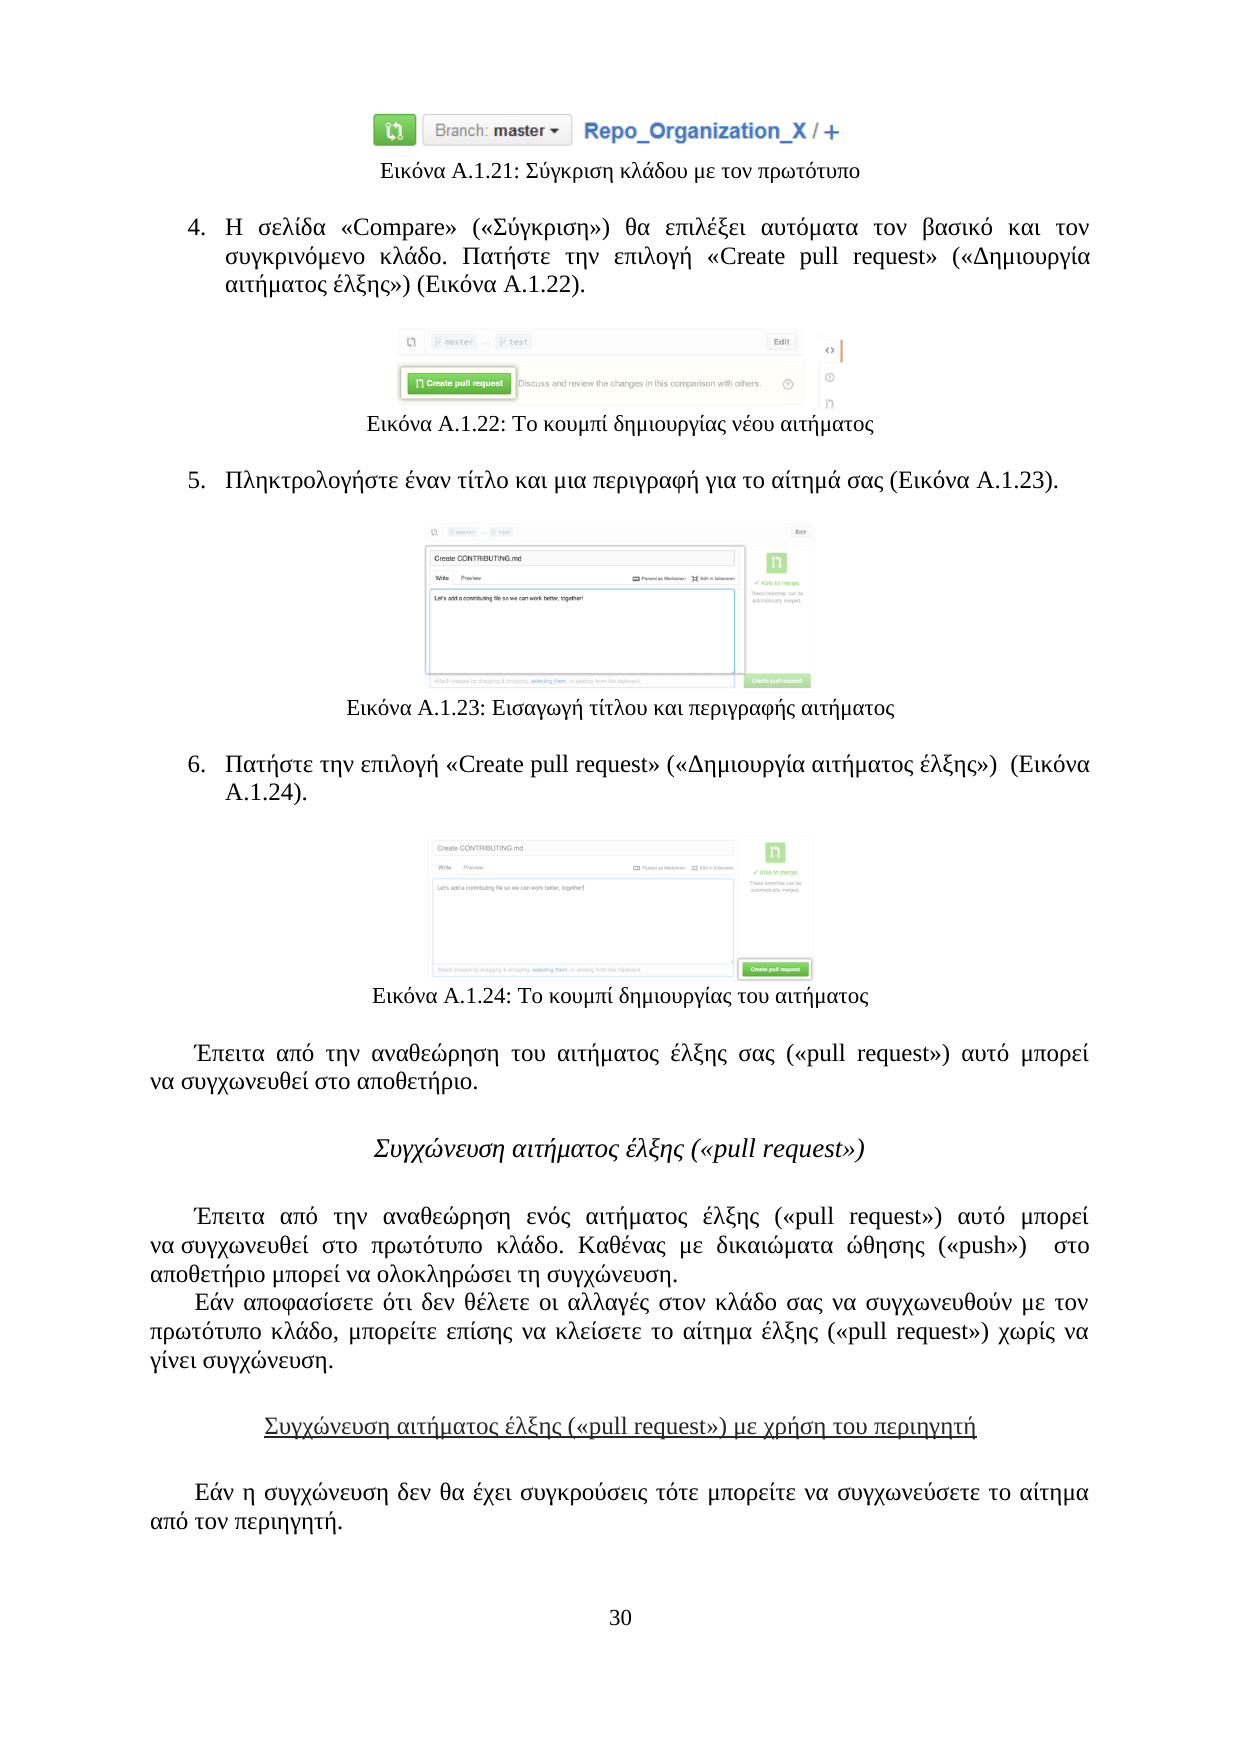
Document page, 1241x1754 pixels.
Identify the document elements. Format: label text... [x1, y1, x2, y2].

list Η σελίδα «Compare» («Σύγκριση») θα επιλέξει αυτόματα τον βασικό και τον συγκρινόμενο κλάδο. Πατήστε την επιλογή «Create pull request» («Δημιουργία αιτήματος έλξης») (Εικόνα A.1.22). [187, 212, 1091, 298]
text Εικόνα A.1.23: Εισαγωγή τίτλου και περιγραφής αιτήματος [150, 693, 1091, 720]
text Εάν αποφασίσετε ότι δεν θέλετε οι αλλαγές στον κλάδο σας να συγχωνευθούν με τον πρωτότυπο κλάδο, μπορείτε επίσης να κλείσετε το αίτημα έλξης («pull request») χωρίς να γίνει συγχώνευση. [150, 1287, 1091, 1374]
subtitle Συγχώνευση αιτήματος έλξης («pull request») με χρήση του περιηγητή [150, 1411, 1091, 1440]
subtitle Συγχώνευση αιτήματος έλξης («pull request») [150, 1133, 1091, 1164]
list Πληκτρολογήστε έναν τίτλο και μια περιγραφή για το αίτημά σας (Εικόνα A.1.23). [187, 465, 1091, 493]
text Εάν η συγχώνευση δεν θα έχει συγκρούσεις τότε μπορείτε να συγχωνεύσετε το αίτημα από τον περιηγητή. [150, 1477, 1091, 1535]
text Εικόνα A.1.24: Το κουμπί δημιουργίας του αιτήματος [150, 982, 1091, 1009]
text Εικόνα A.1.22: Το κουμπί δημιουργίας νέου αιτήματος [150, 410, 1091, 436]
text Έπειτα από την αναθεώρηση ενός αιτήματος έλξης («pull request») αυτό μπορεί να συγχωνευθεί στο πρωτότυπο κλάδο. Καθένας με δικαιώματα ώθησης («push») στο αποθετήριο μπορεί να ολοκληρώσει τη συγχώνευση. [150, 1201, 1091, 1287]
list Πατήστε την επιλογή «Create pull request» («Δημιουργία αιτήματος έλξης») (Εικόνα A.1.24). [187, 749, 1091, 806]
text Εικόνα A.1.21: Σύγκριση κλάδου με τον πρωτότυπο [150, 157, 1091, 183]
text Έπειτα από την αναθεώρηση του αιτήματος έλξης σας («pull request») αυτό μπορεί να συγχωνευθεί στο αποθετήριο. [150, 1038, 1091, 1095]
